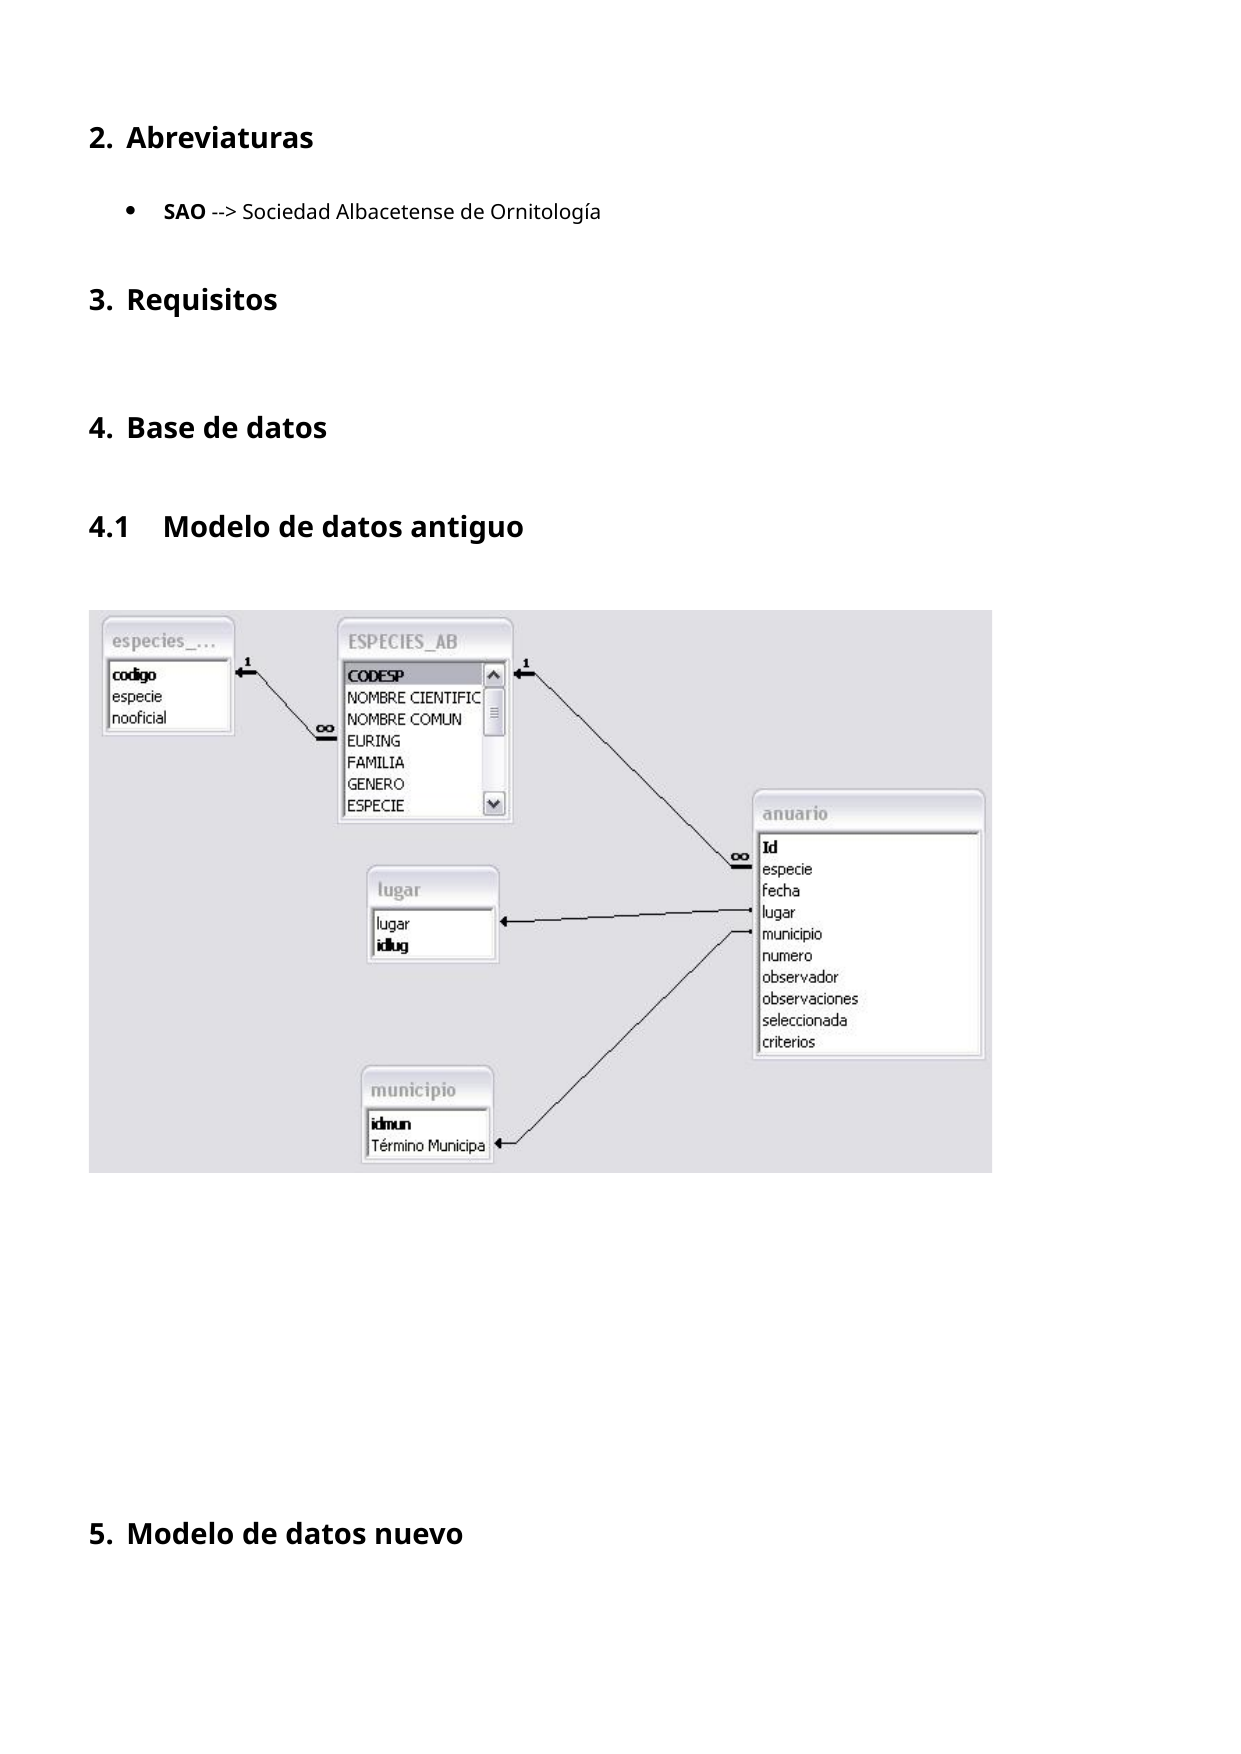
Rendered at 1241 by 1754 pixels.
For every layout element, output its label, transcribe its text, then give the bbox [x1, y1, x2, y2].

subtitle Abreviaturas [89, 117, 1152, 157]
subtitle Modelo de datos antiguo [89, 507, 1152, 546]
list SAO --> Sociedad Albacetense de Ornitología [126, 197, 1152, 226]
picture [88, 610, 993, 1173]
subtitle Base de datos [89, 407, 1152, 447]
subtitle Modelo de datos nuevo [89, 1513, 1152, 1553]
subtitle Requisitos [89, 279, 1152, 319]
